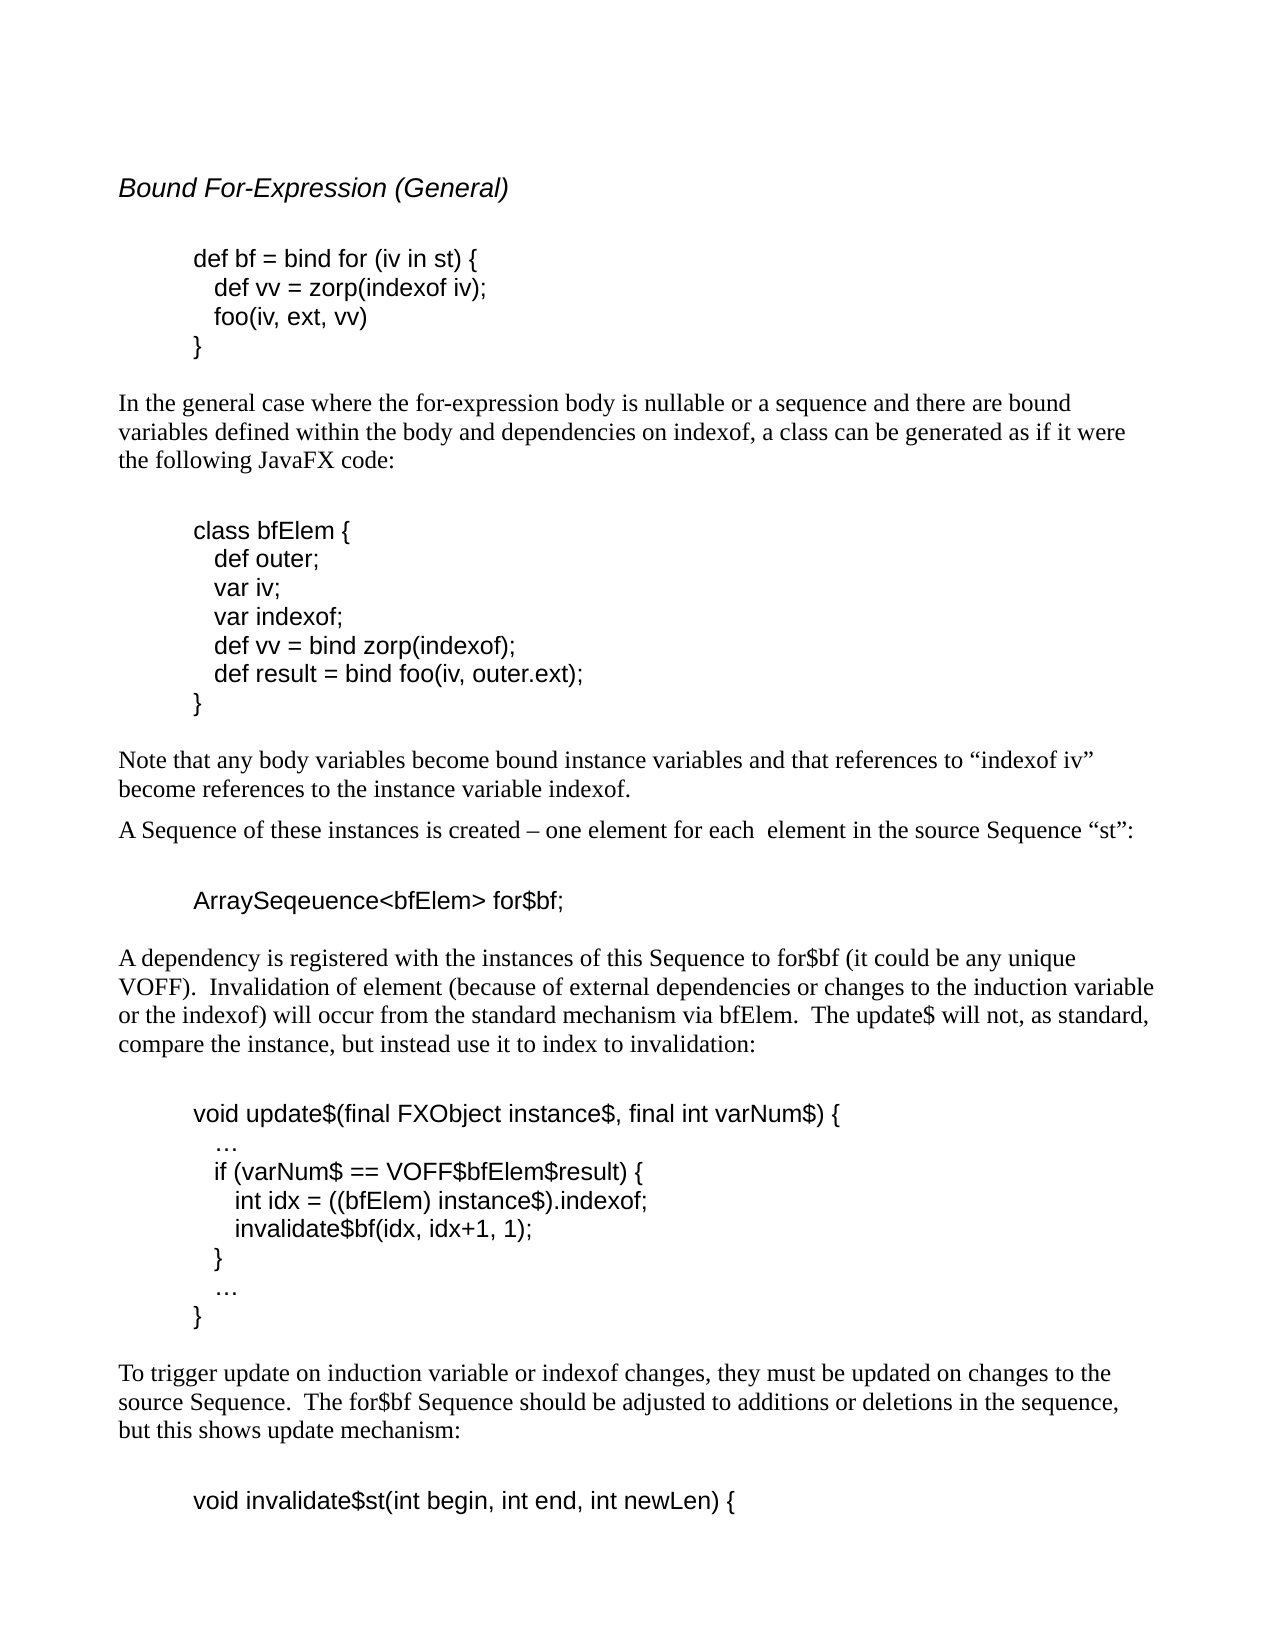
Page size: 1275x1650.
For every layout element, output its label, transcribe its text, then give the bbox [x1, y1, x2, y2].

text } [193, 1301, 1157, 1329]
text var iv; [193, 573, 1157, 602]
text … [193, 1128, 1157, 1157]
text } [193, 1243, 1157, 1272]
text if (varNum$ == VOFF$bfElem$result) { [193, 1157, 1157, 1186]
text foo(iv, ext, vv) [193, 302, 1157, 331]
text var indexof; [193, 602, 1157, 631]
text In the general case where the for-expression body is nullable or a sequence and there are bound variables defined within the body and dependencies on indexof, a class can be generated as if it were the following JavaFX code: [118, 388, 1157, 474]
text A Sequence of these instances is created – one element for each element in the source Sequence “st”: [118, 816, 1157, 844]
text def bf = bind for (iv in st) { [193, 244, 1157, 273]
text Note that any body variables become bound instance variables and that references to “indexof iv” become references to the instance variable indexof. [118, 746, 1157, 803]
text To trigger update on induction variable or indexof changes, they must be updated on changes to the source Sequence. The for$bf Sequence should be adjusted to additions or deletions in the sequence, but this shows update mechanism: [118, 1358, 1157, 1444]
text } [193, 688, 1157, 717]
text void update$(final FXObject instance$, final int varNum$) { [193, 1099, 1157, 1128]
text A dependency is registered with the instances of this Sequence to for$bf (it could be any unique VOFF). Invalidation of element (because of external dependencies or changes to the induction variable or the indexof) will occur from the standard mechanism via bfElem. The update$ will not, as standard, compare the instance, but instead use it to index to invalidation: [118, 943, 1157, 1058]
text int idx = ((bfElem) instance$).indexof; [193, 1186, 1157, 1214]
text … [193, 1272, 1157, 1301]
text invalidate$bf(idx, idx+1, 1); [193, 1214, 1157, 1243]
text ArraySeqeuence<bfElem> for$bf; [193, 886, 1157, 914]
text void invalidate$st(int begin, int end, int newLen) { [193, 1486, 1157, 1514]
text } [193, 331, 1157, 359]
text def vv = bind zorp(indexof); [193, 631, 1157, 659]
text class bfElem { [193, 516, 1157, 544]
subtitle Bound For-Expression (General) [118, 172, 1157, 203]
text def result = bind foo(iv, outer.ext); [193, 659, 1157, 688]
text def vv = zorp(indexof iv); [193, 273, 1157, 302]
text def outer; [193, 544, 1157, 573]
